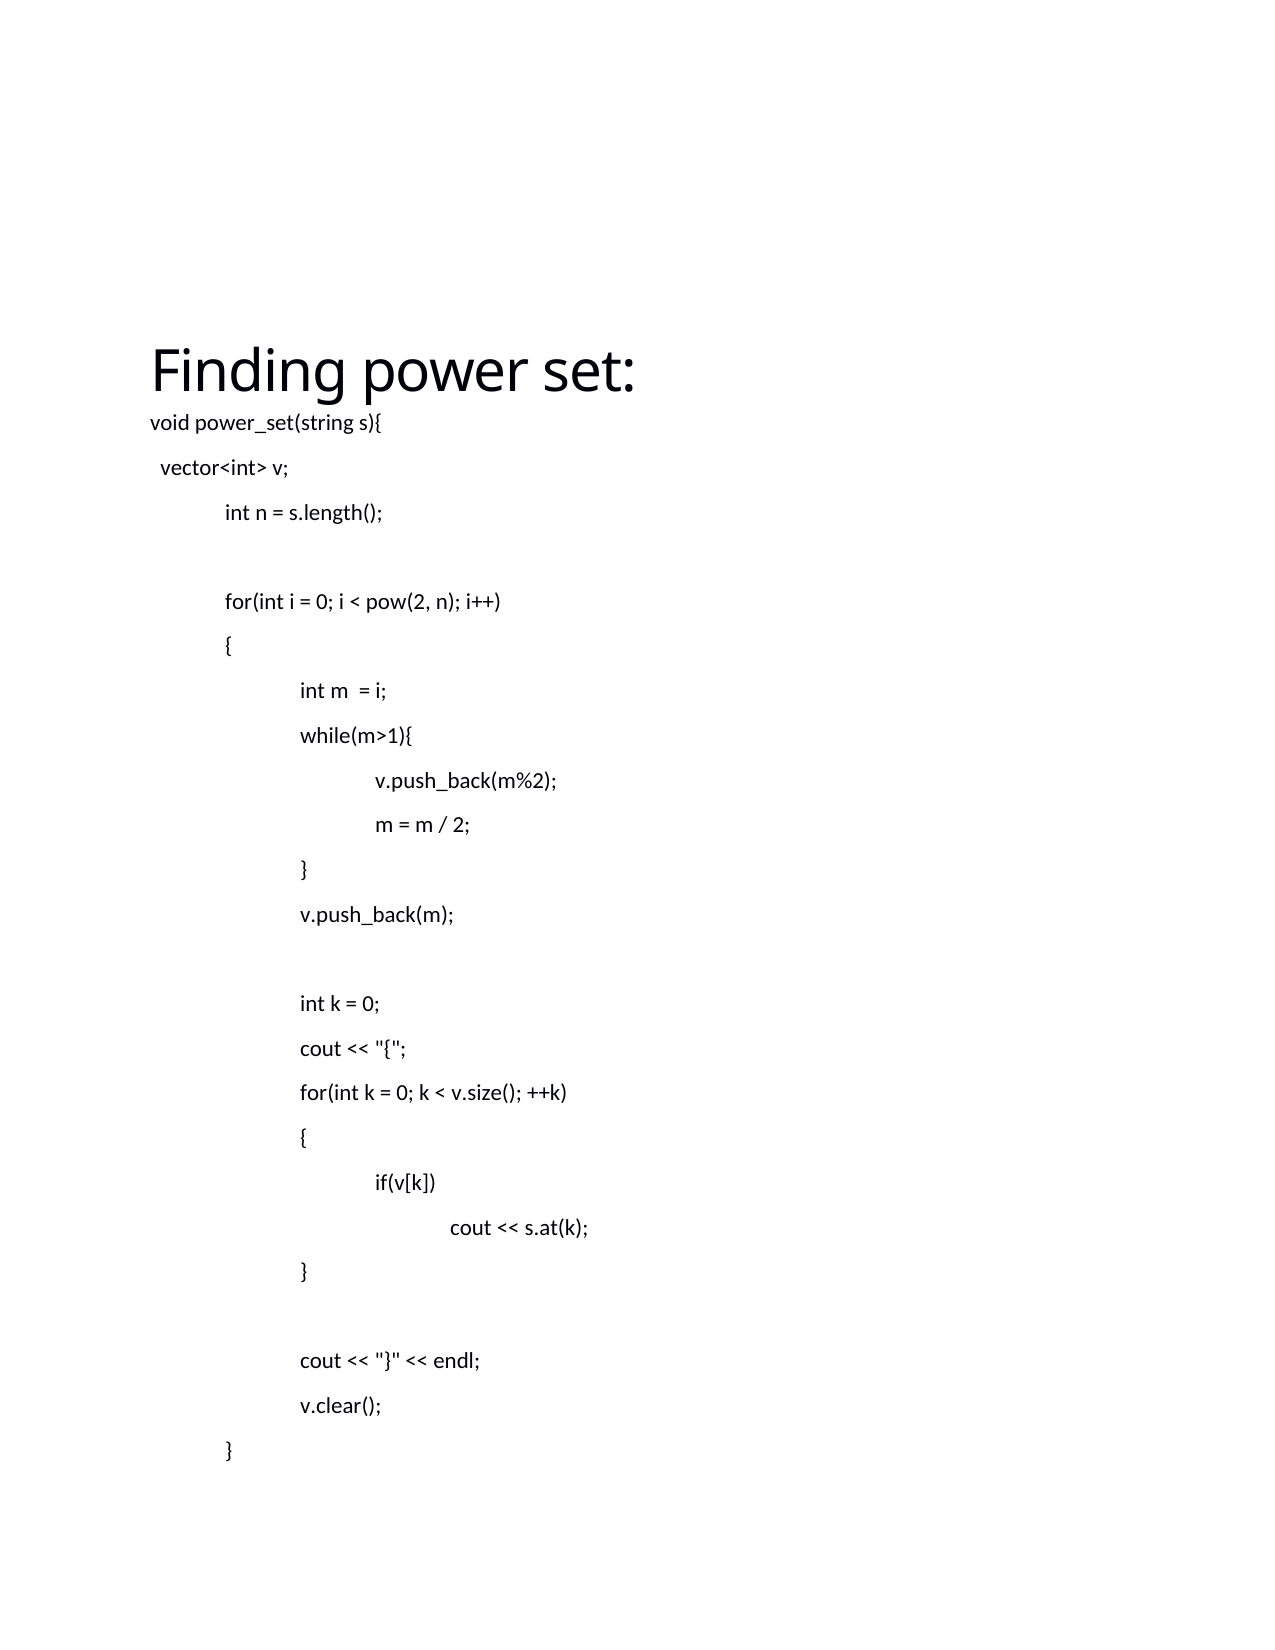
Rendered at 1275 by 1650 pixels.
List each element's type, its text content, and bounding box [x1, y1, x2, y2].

title Finding power set: [150, 329, 1125, 408]
text int n = s.length(); [150, 498, 1125, 526]
text for(int i = 0; i < pow(2, n); i++) [150, 587, 1125, 615]
text void power_set(string s){ [150, 408, 1125, 436]
text v.push_back(m); [150, 900, 1125, 928]
text } [150, 855, 1125, 883]
text } [150, 1436, 1125, 1464]
text int m = i; [150, 676, 1125, 704]
text int k = 0; [150, 989, 1125, 1017]
text while(m>1){ [150, 721, 1125, 749]
text if(v[k]) [150, 1168, 1125, 1196]
text m = m / 2; [150, 810, 1125, 838]
text } [150, 1257, 1125, 1285]
text vector<int> v; [150, 453, 1125, 481]
text for(int k = 0; k < v.size(); ++k) [150, 1078, 1125, 1107]
text cout << "{"; [150, 1034, 1125, 1062]
text { [150, 632, 1125, 660]
text cout << s.at(k); [150, 1213, 1125, 1241]
text { [150, 1123, 1125, 1151]
text v.push_back(m%2); [150, 766, 1125, 794]
text v.clear(); [150, 1391, 1125, 1419]
text cout << "}" << endl; [150, 1347, 1125, 1375]
